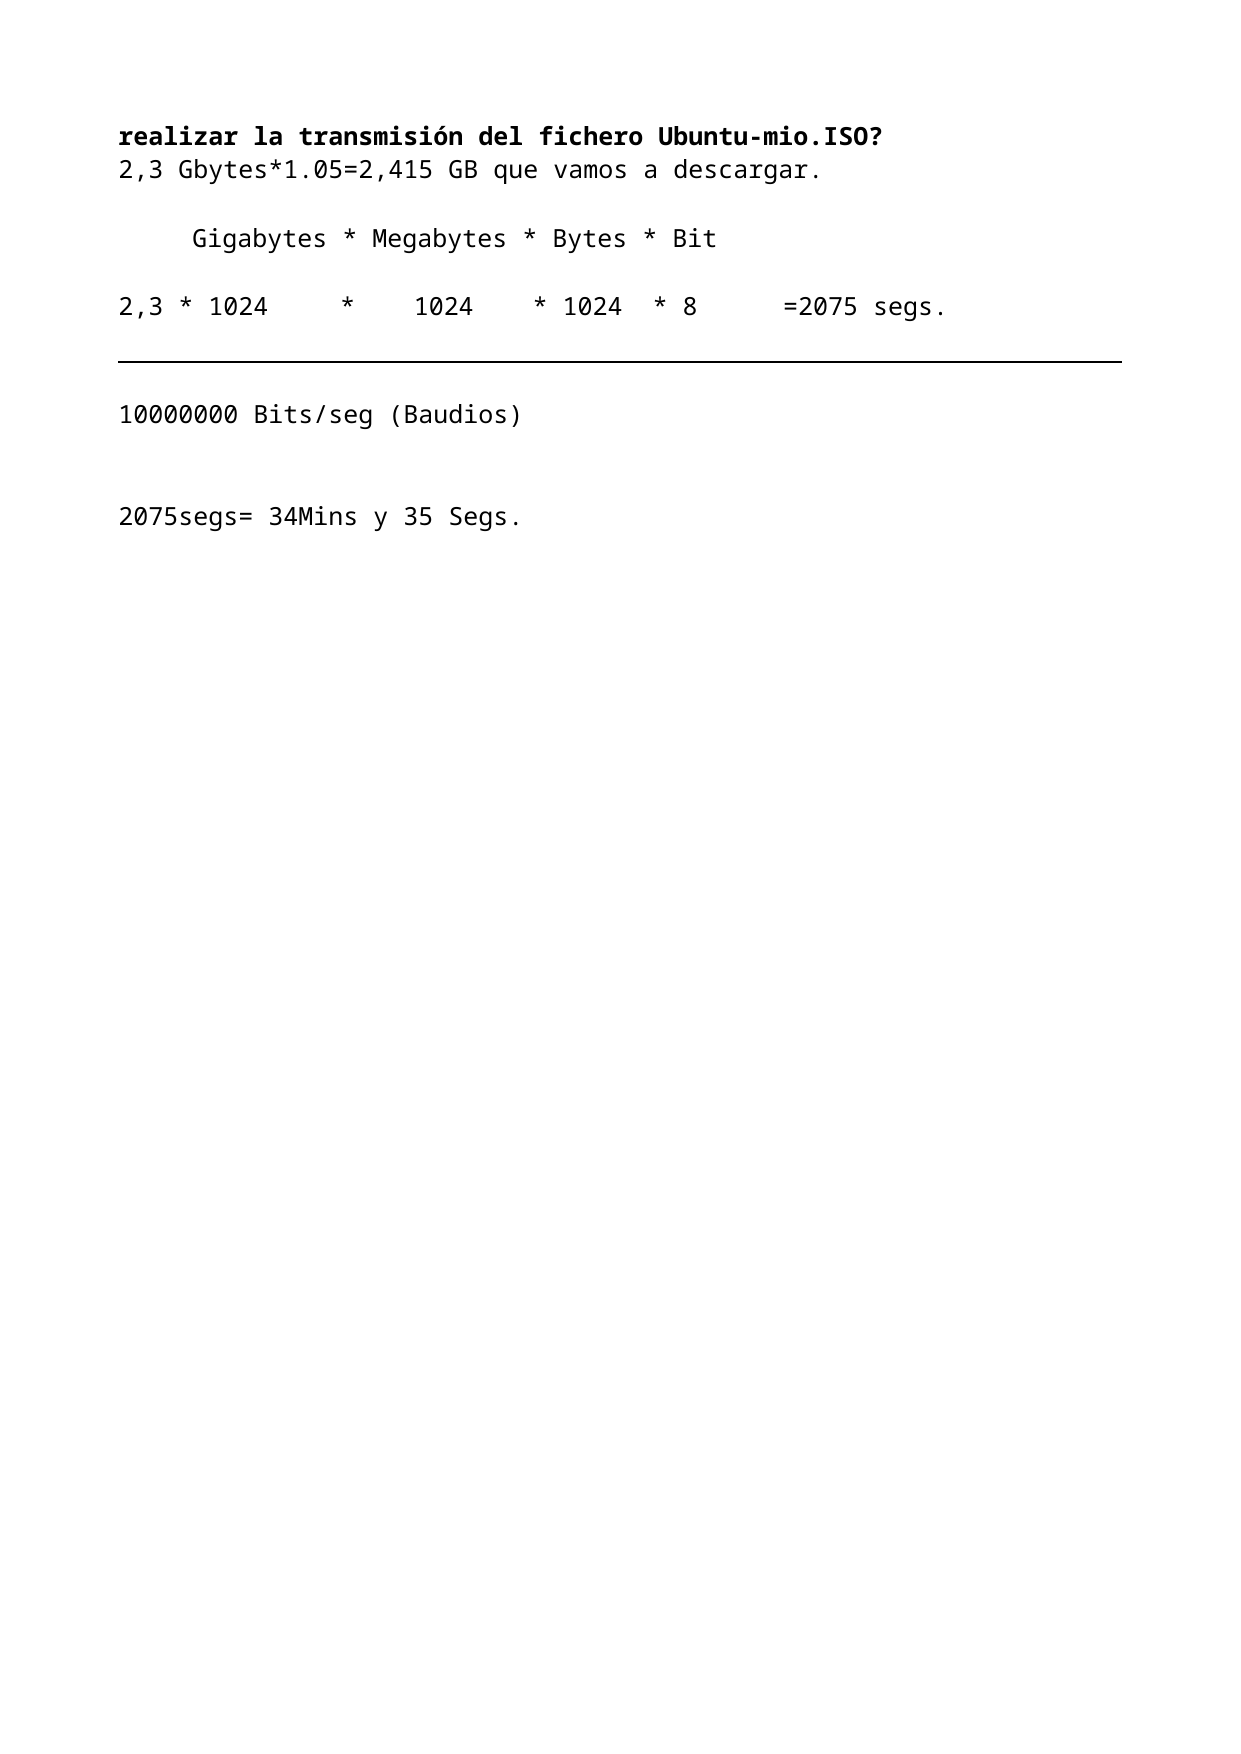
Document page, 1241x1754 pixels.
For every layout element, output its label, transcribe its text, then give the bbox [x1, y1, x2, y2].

text realizar la transmisión del fichero Ubuntu-mio.ISO? [118, 118, 1122, 152]
text 10000000 Bits/seg (Baudios) [118, 397, 1122, 431]
text 2075segs= 34Mins y 35 Segs. [118, 499, 1122, 533]
text 2,3 * 1024 * 1024 * 1024 * 8 =2075 segs. [118, 288, 1122, 322]
text 2,3 Gbytes*1.05=2,415 GB que vamos a descargar. [118, 152, 1122, 186]
text Gigabytes * Megabytes * Bytes * Bit [118, 220, 1122, 254]
